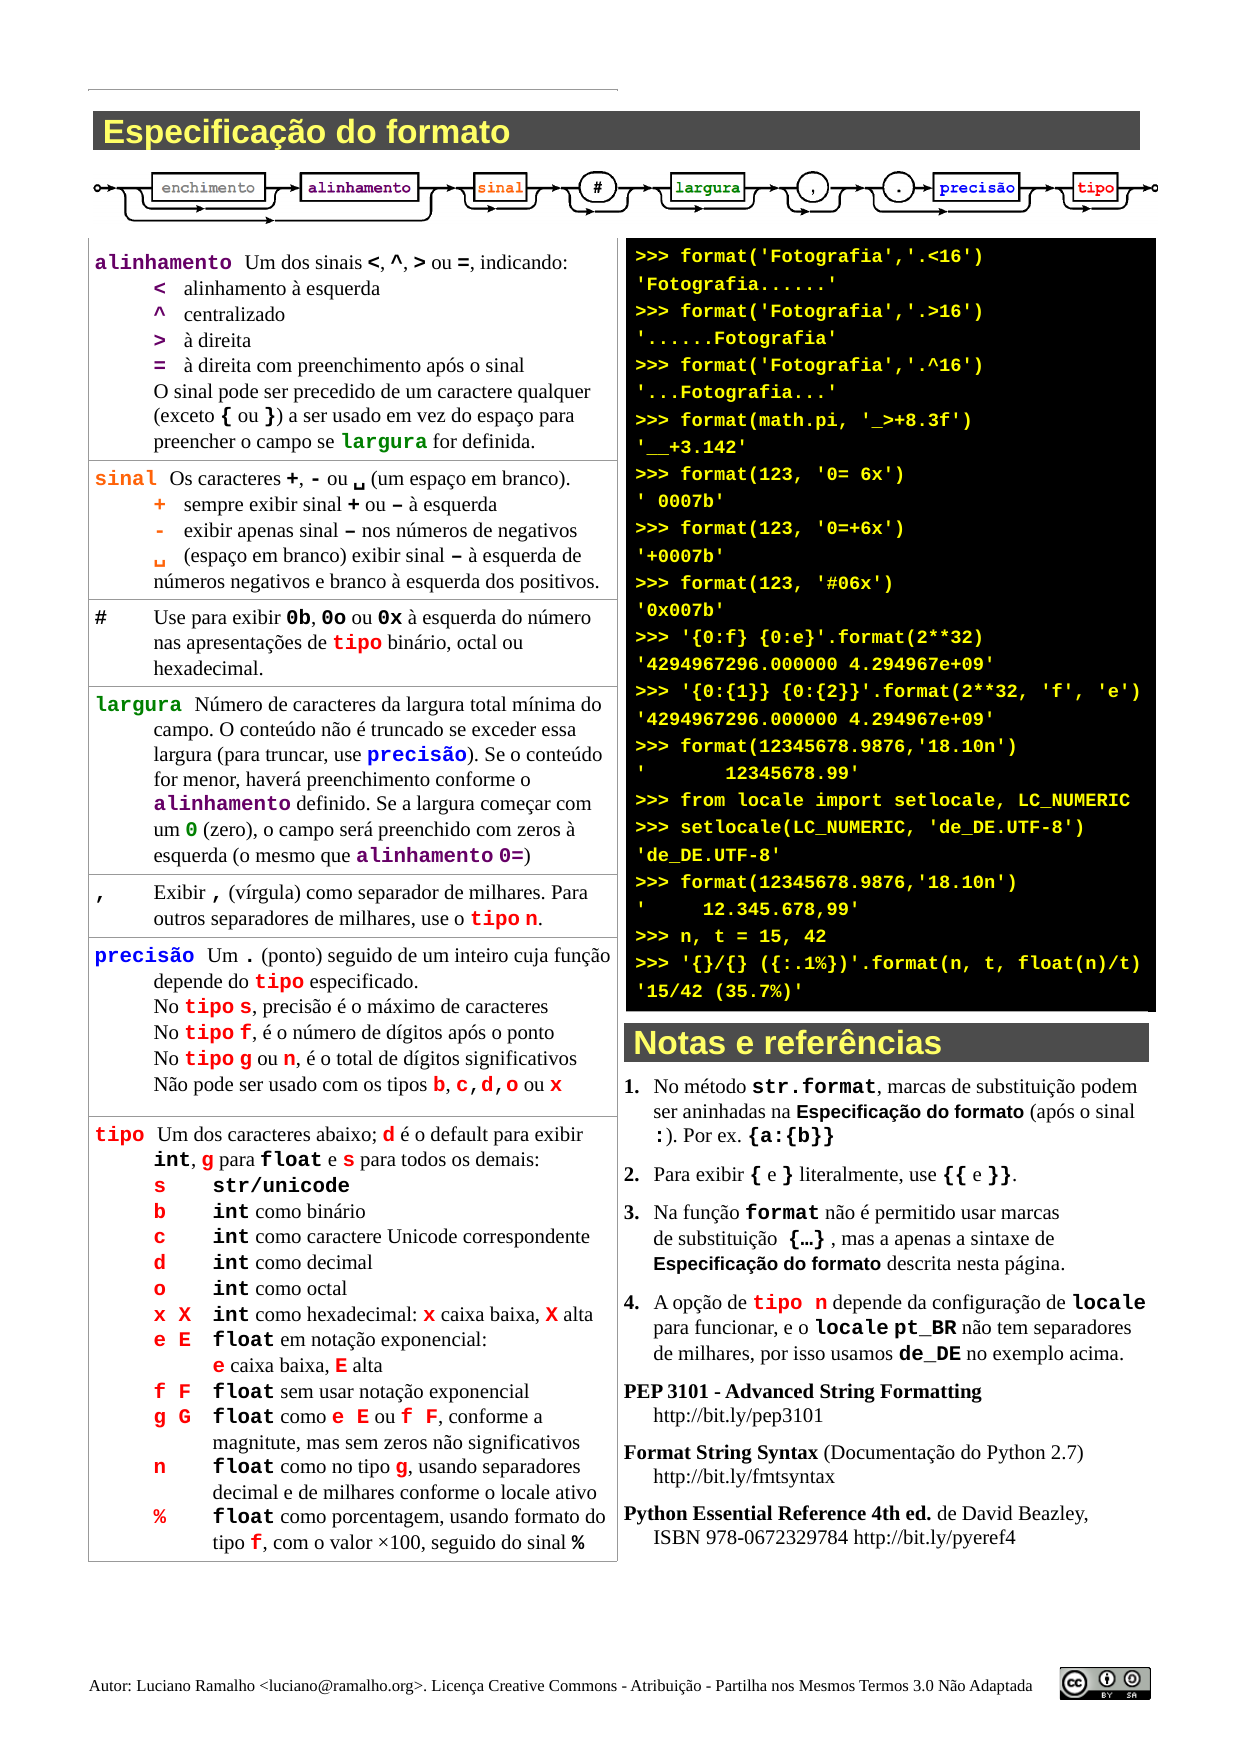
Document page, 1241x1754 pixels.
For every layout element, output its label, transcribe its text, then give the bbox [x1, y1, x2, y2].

text >>> format(123, '#06x') [635, 573, 1147, 595]
text 'Fotografia......' [635, 274, 1147, 296]
text Format String Syntax (Documentação do Python 2.7) http://bit.ly/fmtsyntax [624, 1440, 1148, 1488]
text >>> format('Fotografia','.<16') [635, 247, 1147, 268]
text PEP 3101 - Advanced String Formatting http://bit.ly/pep3101 [624, 1379, 1148, 1427]
text >>> from locale import setlocale, LC_NUMERIC [635, 791, 1147, 812]
table_cell sinal Os caracteres +, - ou ␣ (um espaço em branco). + sempre exibir sinal + ou – à esquerda - exibir apenas sinal – nos números de negativos ␣ (espaço em branco) exibir sinal – à esquerda de números negativos e branco à esquerda dos positivos. [89, 461, 617, 599]
text >>> '{}/{} ({:.1%})'.format(n, t, float(n)/t) [635, 954, 1147, 975]
table_cell [89, 1577, 1149, 1652]
text >>> '{0:{1}} {0:{2}}'.format(2**32, 'f', 'e') [635, 682, 1147, 703]
text >>> format(123, '0=+6x') [635, 519, 1147, 540]
text >>> n, t = 15, 42 [635, 927, 1147, 948]
text >>> format(12345678.9876,'18.10n') [635, 737, 1147, 758]
text '4294967296.000000 4.294967e+09' [635, 709, 1147, 731]
picture [1059, 1667, 1151, 1700]
text '......Fotografia' [635, 329, 1147, 350]
text '0x007b' [635, 601, 1147, 622]
table_cell precisão Um . (ponto) seguido de um inteiro cuja função depende do tipo especificado. No tipo s, precisão é o máximo de caracteres No tipo f, é o número de dígitos após o ponto No tipo g ou n, é o total de dígitos significativos Não pode ser usado com os tipos b, c,d,o ou x [89, 938, 617, 1116]
text >>> format(123, '0= 6x') [635, 465, 1147, 486]
table_header alinhamento Um dos sinais <, ^, > ou =, indicando: < alinhamento à esquerda ^ centralizado > à direita = à direita com preenchimento após o sinal O sinal pode ser precedido de um caractere qualquer (exceto { ou }) a ser usado em vez do espaço para preencher o campo se largura for definida. [89, 238, 617, 460]
text >>> format('Fotografia','.^16') [635, 356, 1147, 377]
text ' 0007b' [635, 492, 1147, 513]
subtitle Especificação do formato [93, 111, 1140, 150]
text '__+3.142' [635, 438, 1147, 459]
text ' 12345678.99' [635, 764, 1147, 785]
text >>> format('Fotografia','.>16') [635, 302, 1147, 323]
text '4294967296.000000 4.294967e+09' [635, 655, 1147, 676]
picture [93, 171, 1158, 224]
text '15/42 (35.7%)' [635, 981, 1147, 1003]
text ' 12.345.678,99' [635, 900, 1147, 921]
list No método str.format, marcas de substituição podem ser aninhadas na Especificação do formato (após o sinal :). Por ex. {a:{b}} [624, 1074, 1148, 1149]
list Para exibir { e } literalmente, use {{ e }}. [624, 1162, 1148, 1187]
list Na função format não é permitido usar marcas de substituição {…} , mas a apenas a sintaxe de Especificação do formato descrita nesta página. [624, 1200, 1148, 1277]
table_cell largura Número de caracteres da largura total mínima do campo. O conteúdo não é truncado se exceder essa largura (para truncar, use precisão). Se o conteúdo for menor, haverá preenchimento conforme o alinhamento definido. Se a largura começar com um 0 (zero), o campo será preenchido com zeros à esquerda (o mesmo que alinhamento 0=) [89, 687, 617, 874]
text >>> '{0:f} {0:e}'.format(2**32) [635, 628, 1147, 649]
text '+0007b' [635, 546, 1147, 568]
subtitle Notas e referências [624, 1023, 1149, 1062]
text >>> setlocale(LC_NUMERIC, 'de_DE.UTF-8') [635, 818, 1147, 839]
table_cell tipo Um dos caracteres abaixo; d é o default para exibir int, g para float e s para todos os demais: s str/unicode b int como binário c int como caractere Unicode correspondente d int como decimal o int como octal x X int como hexadecimal: x caixa baixa, X alta e E float em notação exponencial: e caixa baixa, E alta f F float sem usar notação exponencial g G float como e E ou f F, conforme a magnitute, mas sem zeros não significativos n float como no tipo g, usando separadores decimal e de milhares conforme o locale ativo % float como porcentagem, usando formato do tipo f, com o valor ×100, seguido do sinal % [89, 1117, 617, 1561]
text Python Essential Reference 4th ed. de David Beazley, ISBN 978-0672329784 http://bit.ly/pyeref4 [624, 1501, 1148, 1549]
table_cell # Use para exibir 0b, 0o ou 0x à esquerda do número nas apresentações de tipo binário, octal ou hexadecimal. [89, 600, 617, 686]
table_cell , Exibir , (vírgula) como separador de milhares. Para outros separadores de milhares, use o tipo n. [89, 875, 617, 937]
text '...Fotografia...' [635, 383, 1147, 404]
text 'de_DE.UTF-8' [635, 845, 1147, 867]
text >>> format(12345678.9876,'18.10n') [635, 873, 1147, 894]
text >>> format(math.pi, '_>+8.3f') [635, 410, 1147, 432]
list A opção de tipo n depende da configuração de locale para funcionar, e o locale pt_BR não tem separadores de milhares, por isso usamos de_DE no exemplo acima. [624, 1289, 1148, 1367]
